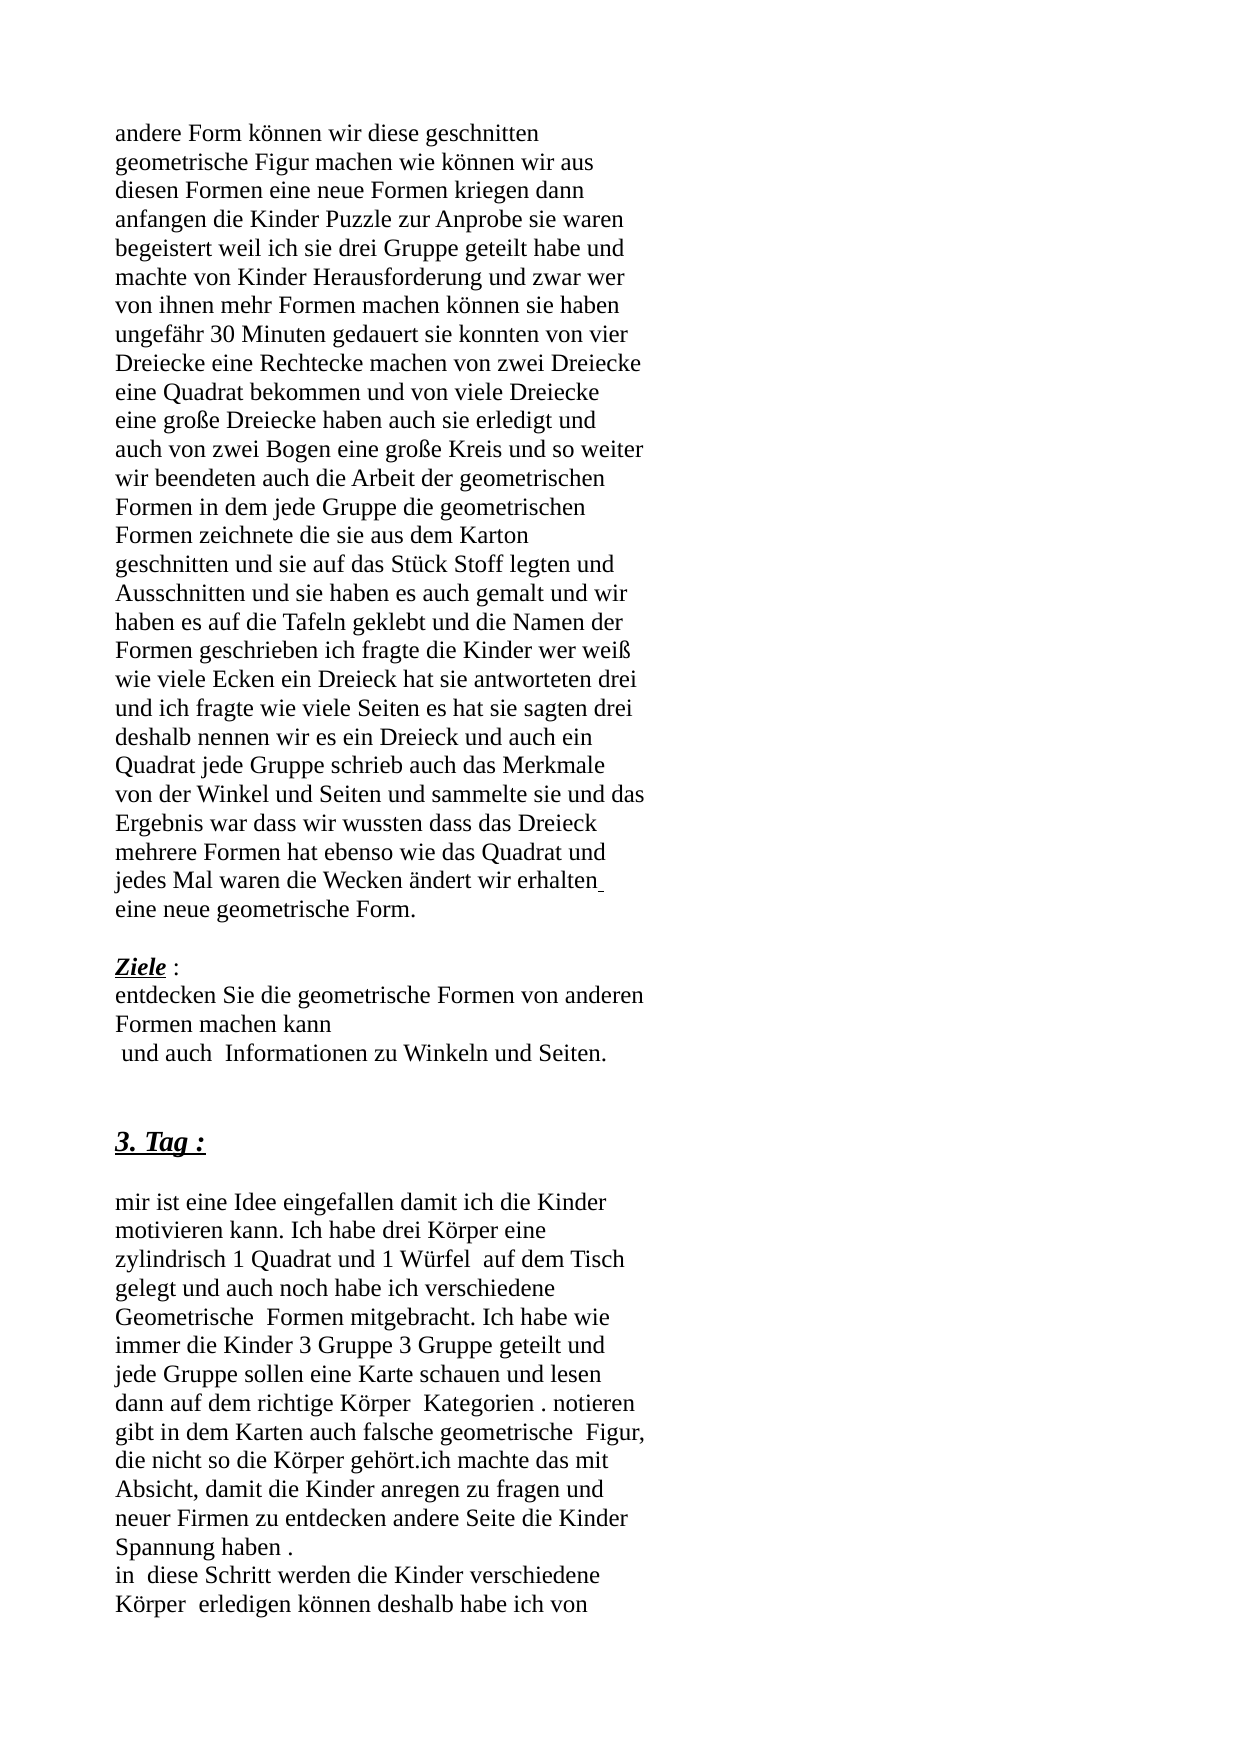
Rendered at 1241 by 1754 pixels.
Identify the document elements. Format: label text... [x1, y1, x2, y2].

table_header andere Form können wir diese geschnitten geometrische Figur machen wie können wir aus diesen Formen eine neue Formen kriegen dann anfangen die Kinder Puzzle zur Anprobe sie waren begeistert weil ich sie drei Gruppe geteilt habe und machte von Kinder Herausforderung und zwar wer von ihnen mehr Formen machen können sie haben ungefähr 30 Minuten gedauert sie konnten von vier Dreiecke eine Rechtecke machen von zwei Dreiecke eine Quadrat bekommen und von viele Dreiecke eine große Dreiecke haben auch sie erledigt und auch von zwei Bogen eine große Kreis und so weiter wir beendeten auch die Arbeit der geometrischen Formen in dem jede Gruppe die geometrischen Formen zeichnete die sie aus dem Karton geschnitten und sie auf das Stück Stoff legten und Ausschnitten und sie haben es auch gemalt und wir haben es auf die Tafeln geklebt und die Namen der Formen geschrieben ich fragte die Kinder wer weiß wie viele Ecken ein Dreieck hat sie antworteten drei und ich fragte wie viele Seiten es hat sie sagten drei deshalb nennen wir es ein Dreieck und auch ein Quadrat jede Gruppe schrieb auch das Merkmale von der Winkel und Seiten und sammelte sie und das Ergebnis war dass wir wussten dass das Dreieck mehrere Formen hat ebenso wie das Quadrat und jedes Mal waren die Wecken ändert wir erhalten eine neue geometrische Form. Ziele : entdecken Sie die geometrische Formen von anderen Formen machen kann und auch Informationen zu Winkeln und Seiten. 3. Tag : mir ist eine Idee eingefallen damit ich die Kinder motivieren kann. Ich habe drei Körper eine zylindrisch 1 Quadrat und 1 Würfel auf dem Tisch gelegt und auch noch habe ich verschiedene Geometrische Formen mitgebracht. Ich habe wie immer die Kinder 3 Gruppe 3 Gruppe geteilt und jede Gruppe sollen eine Karte schauen und lesen dann auf dem richtige Körper Kategorien . notieren gibt in dem Karten auch falsche geometrische Figur, die nicht so die Körper gehört.ich machte das mit Absicht, damit die Kinder anregen zu fragen und neuer Firmen zu entdecken andere Seite die Kinder Spannung haben . in diese Schritt werden die Kinder verschiedene Körper erledigen können deshalb habe ich von [112, 118, 648, 1618]
